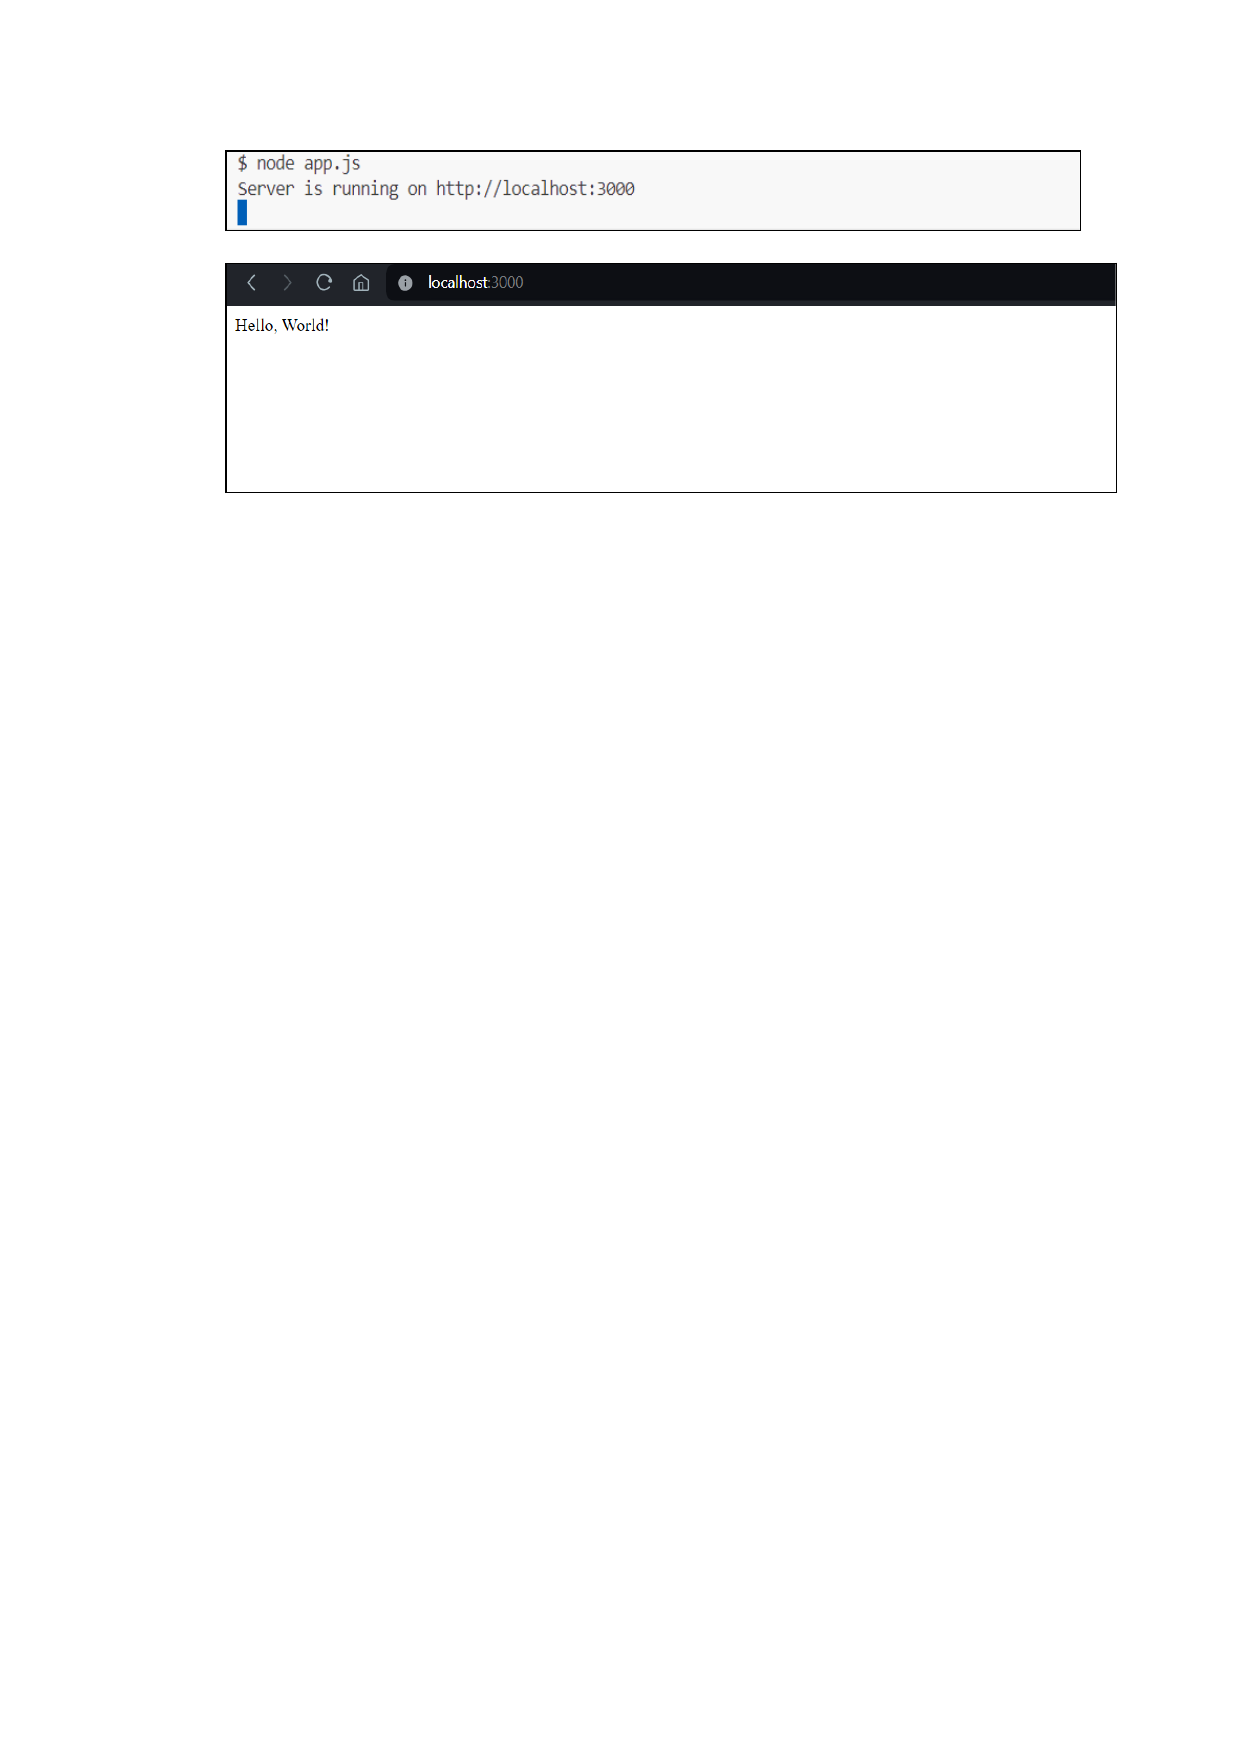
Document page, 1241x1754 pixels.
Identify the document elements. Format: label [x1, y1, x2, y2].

picture [227, 152, 1080, 230]
picture [227, 264, 1116, 492]
